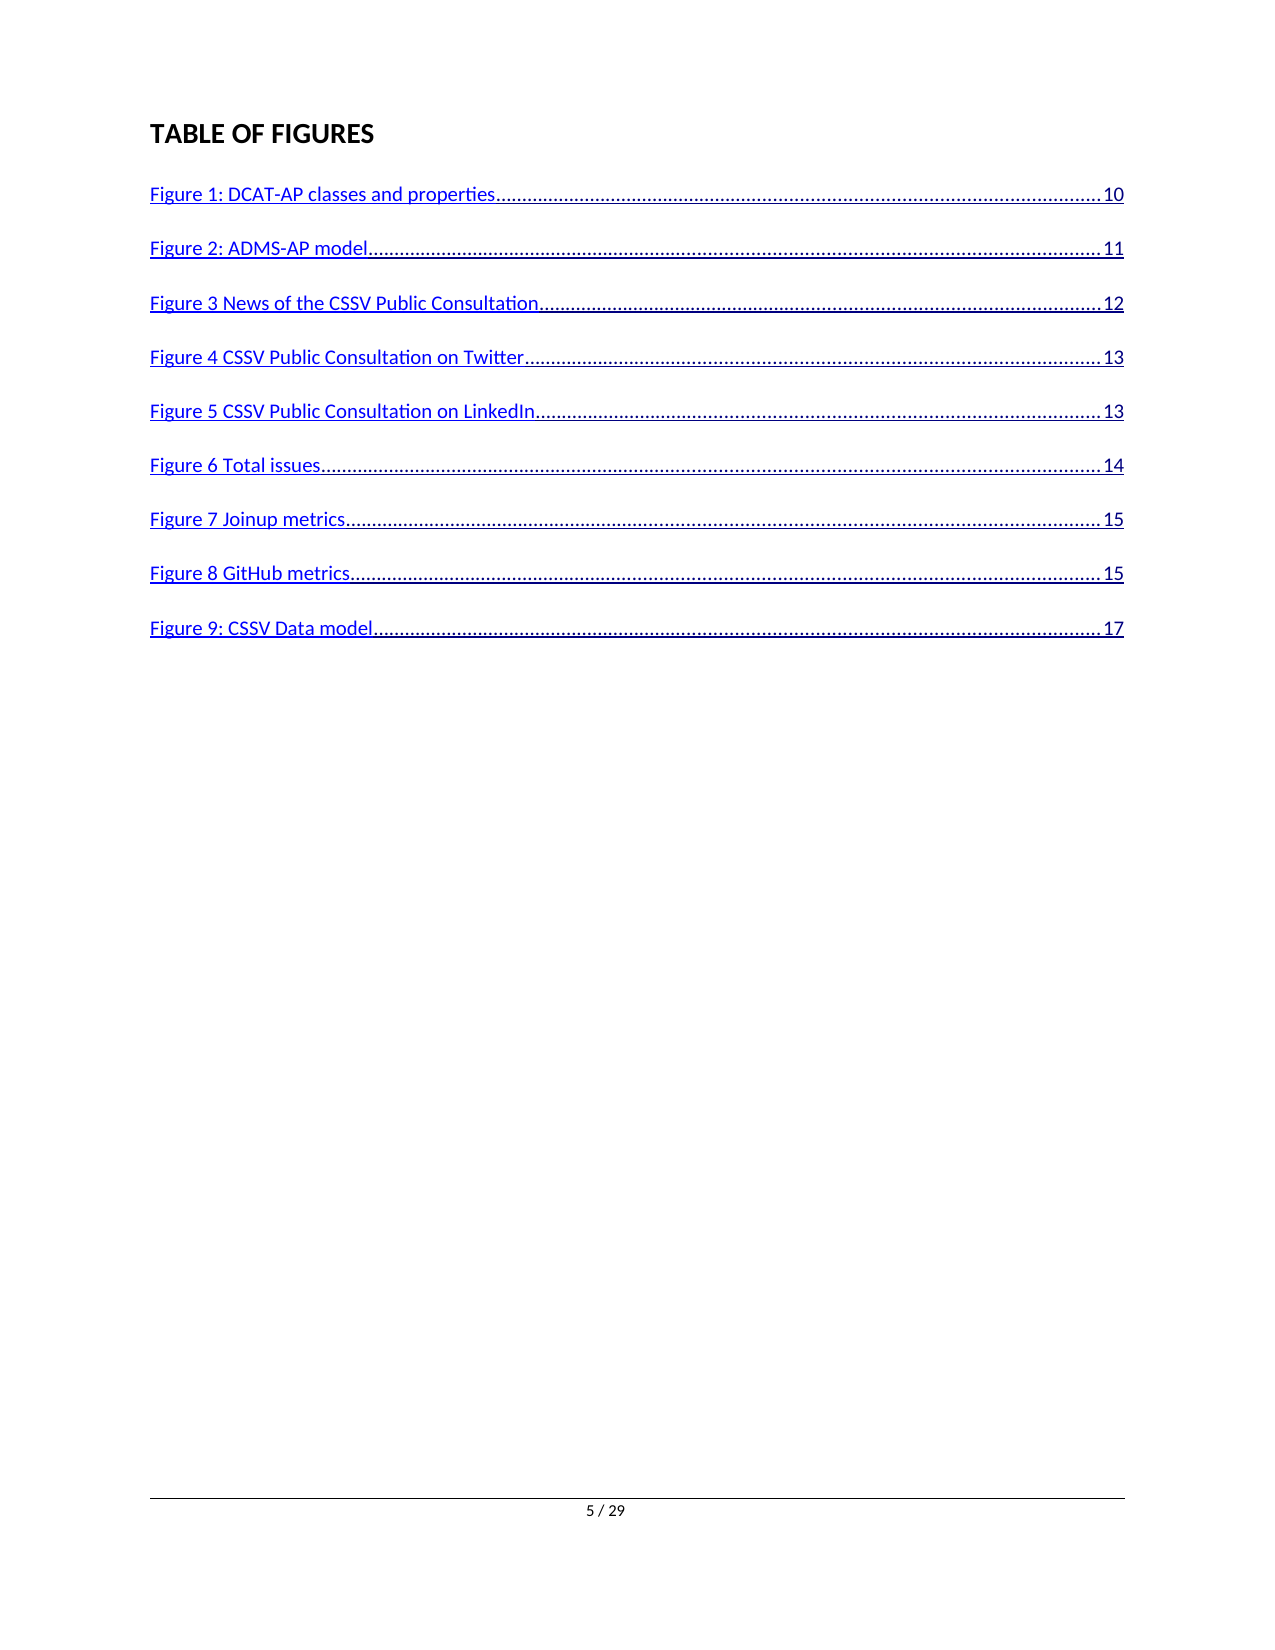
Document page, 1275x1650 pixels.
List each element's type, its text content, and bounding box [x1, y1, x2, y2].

text Table of Figures [150, 116, 1050, 151]
text Figure 4 CSSV Public Consultation on Twitter 13 [150, 344, 1125, 369]
text Figure 2: ADMS-AP model 11 [150, 236, 1125, 261]
text Figure 6 Total issues 14 [150, 452, 1125, 478]
text Figure 8 GitHub metrics 15 [150, 561, 1125, 586]
text Figure 1: DCAT-AP classes and properties 10 [150, 181, 1125, 207]
text Figure 3 News of the CSSV Public Consultation 12 [150, 290, 1125, 315]
text Figure 5 CSSV Public Consultation on LinkedIn 13 [150, 398, 1125, 423]
text Figure 7 Joinup metrics 15 [150, 506, 1125, 532]
text Figure 9: CSSV Data model 17 [150, 615, 1125, 640]
